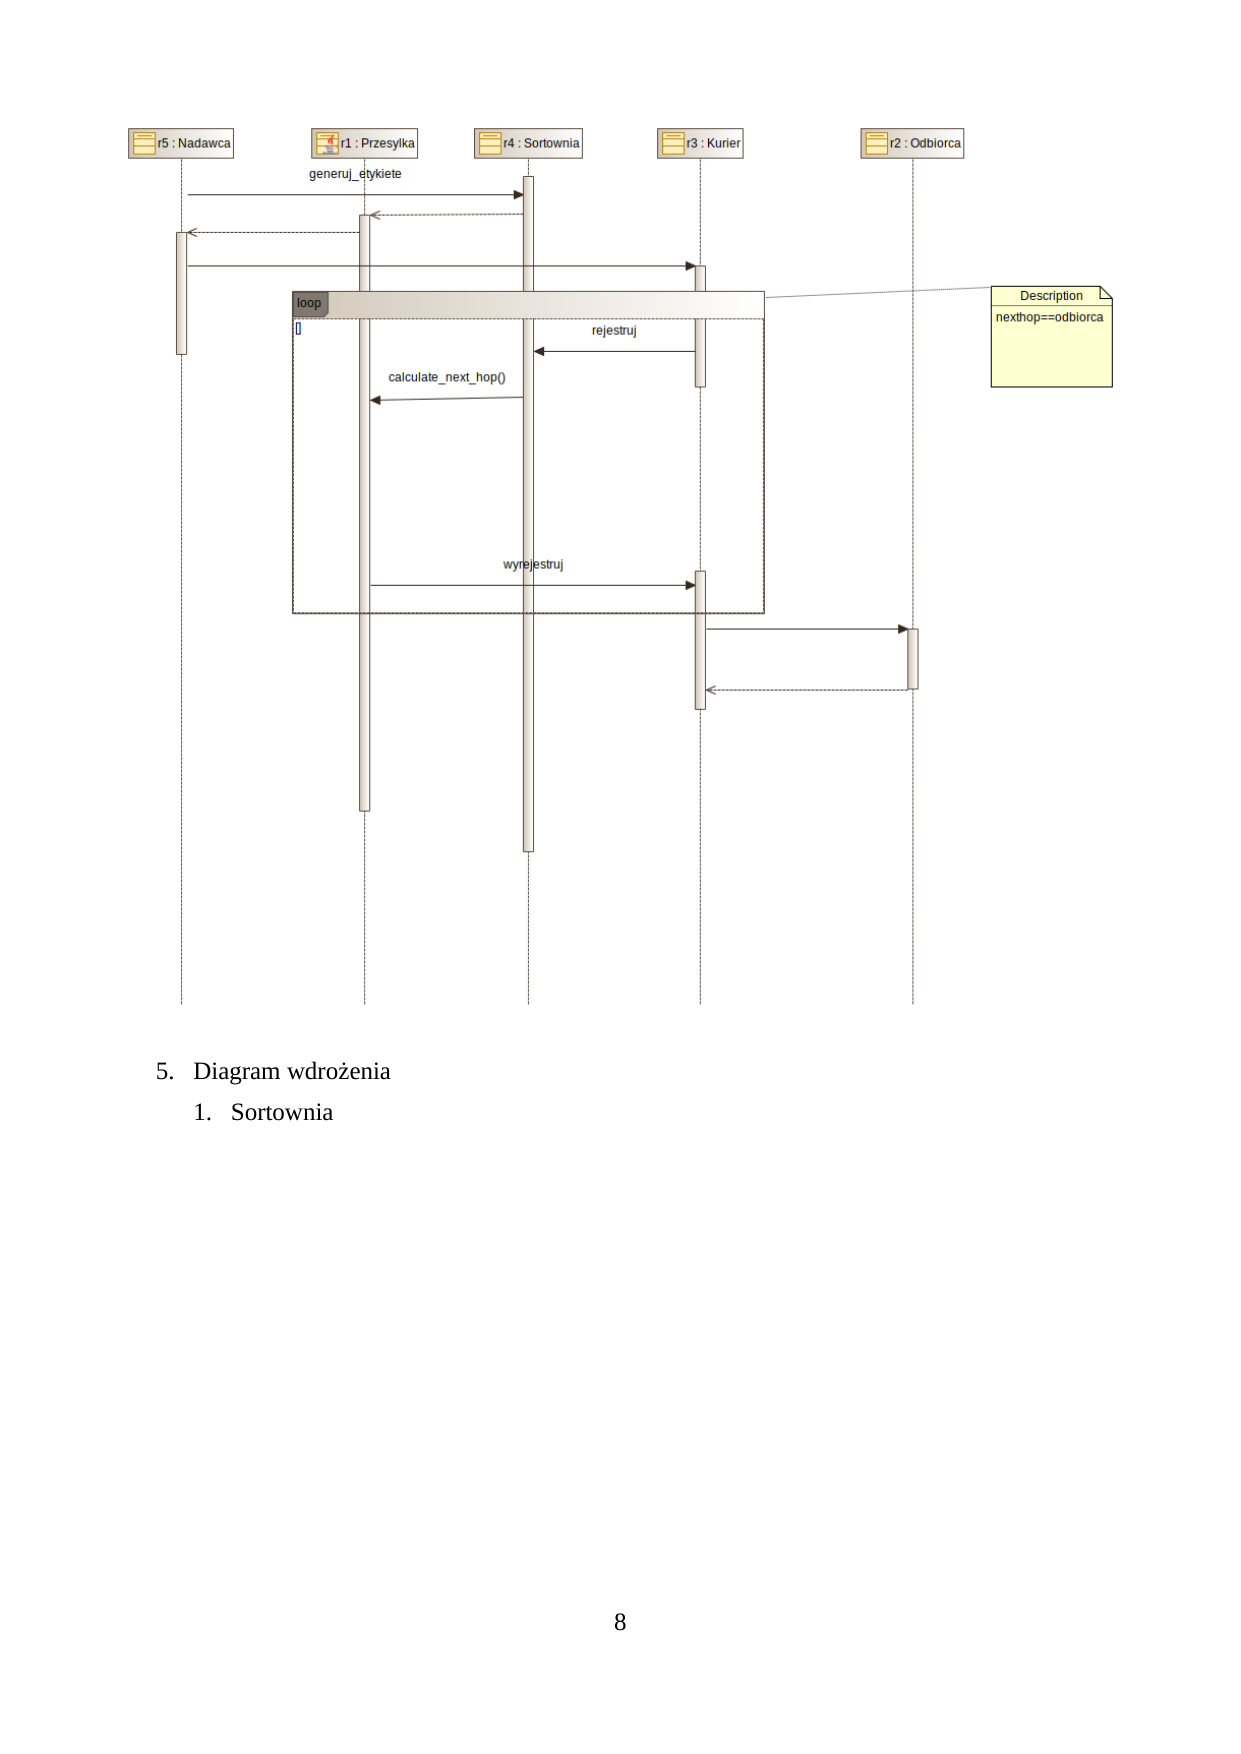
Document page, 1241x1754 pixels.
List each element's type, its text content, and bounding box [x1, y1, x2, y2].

list Diagram wdrożenia [156, 1056, 1122, 1084]
list Sortownia [193, 1097, 1122, 1126]
picture [118, 118, 1123, 1015]
